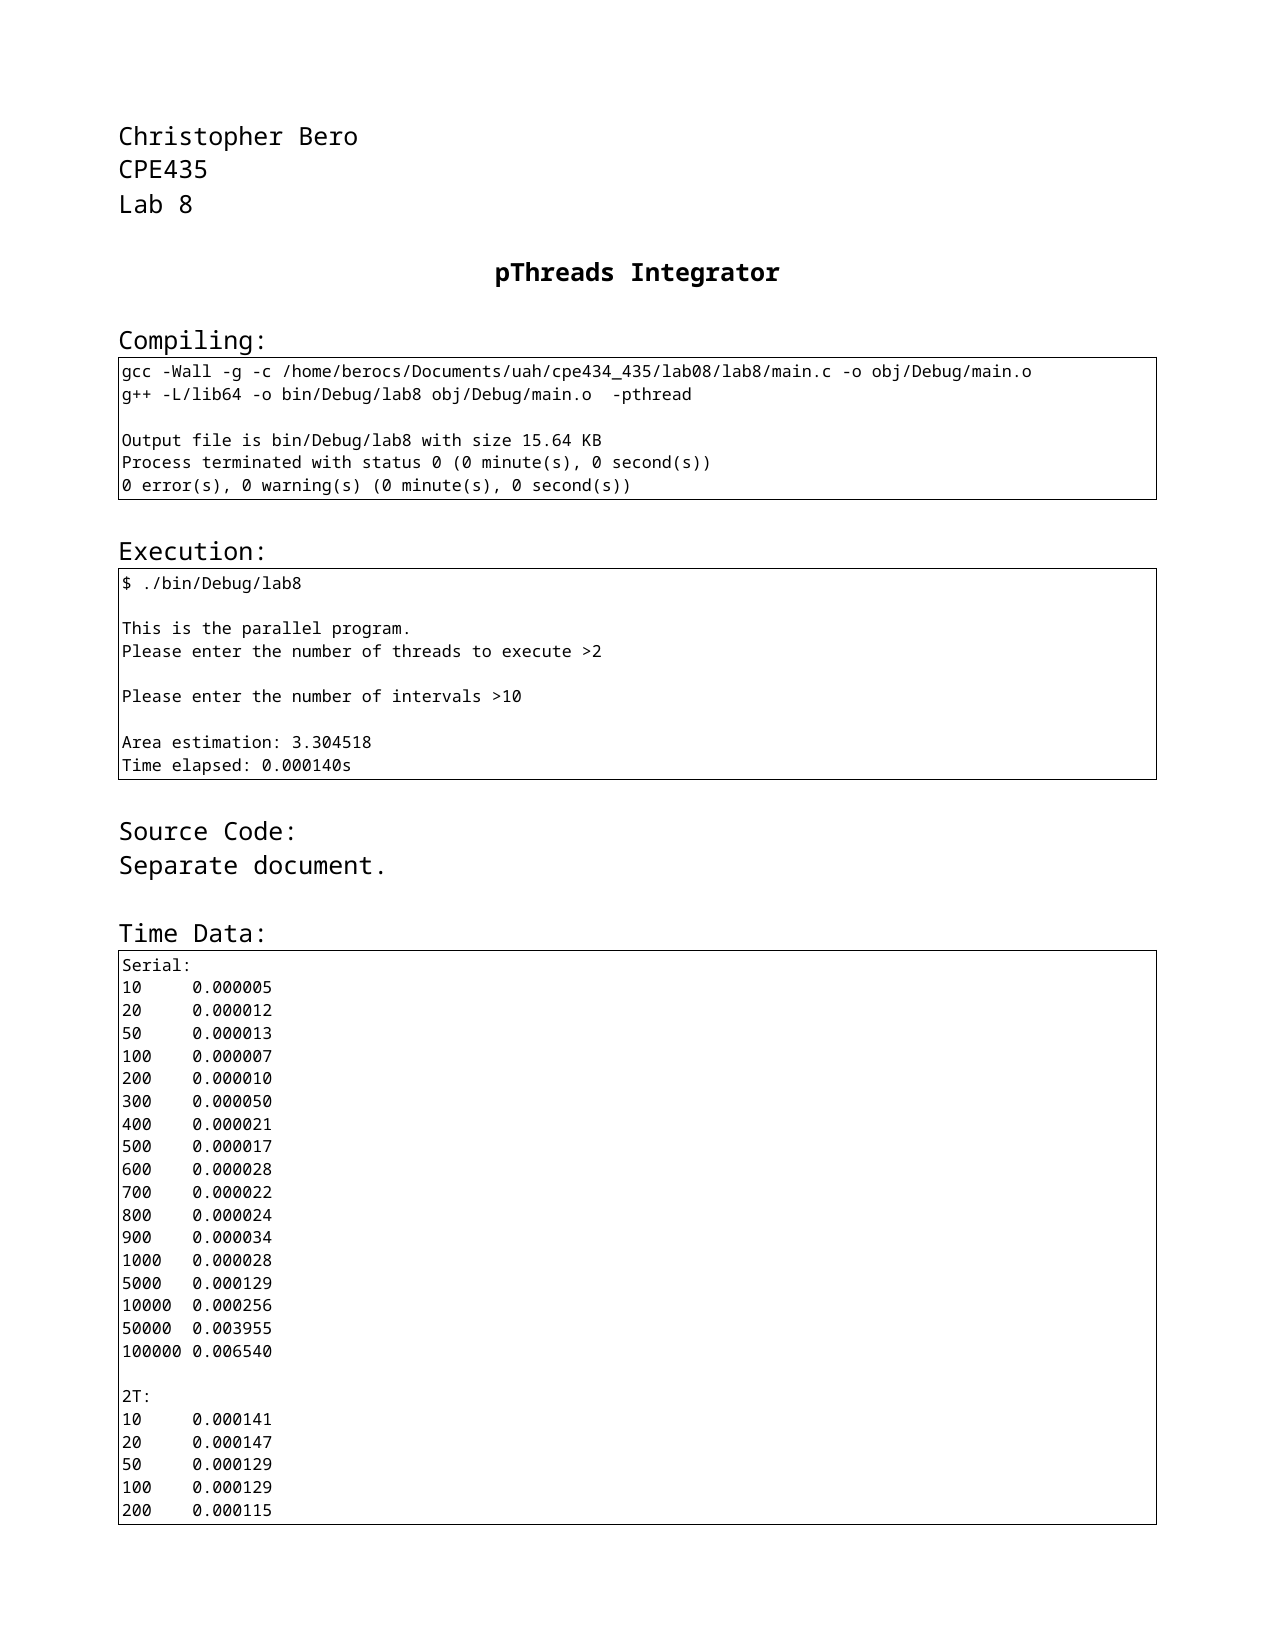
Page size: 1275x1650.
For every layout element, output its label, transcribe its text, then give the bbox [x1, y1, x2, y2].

text Please enter the number of intervals >10 [119, 682, 1156, 708]
text 100 0.000129 [119, 1472, 1156, 1495]
text Source Code: [118, 813, 1157, 848]
text 10 0.000005 [119, 972, 1156, 995]
text Please enter the number of threads to execute >2 [119, 636, 1156, 662]
text Output file is bin/Debug/lab8 with size 15.64 KB [119, 425, 1156, 447]
text pThreads Integrator [118, 254, 1157, 288]
text g++ -L/lib64 -o bin/Debug/lab8 obj/Debug/main.o -pthread [119, 379, 1156, 406]
text Process terminated with status 0 (0 minute(s), 0 second(s)) [119, 447, 1156, 470]
text Area estimation: 3.304518 [119, 727, 1156, 750]
text 0 error(s), 0 warning(s) (0 minute(s), 0 second(s)) [119, 470, 1156, 499]
text 1000 0.000028 [119, 1245, 1156, 1268]
text 200 0.000115 [119, 1495, 1156, 1524]
text 400 0.000021 [119, 1109, 1156, 1131]
text 700 0.000022 [119, 1177, 1156, 1199]
text 800 0.000024 [119, 1199, 1156, 1222]
text 600 0.000028 [119, 1154, 1156, 1177]
text This is the parallel program. [119, 613, 1156, 636]
text 200 0.000010 [119, 1063, 1156, 1086]
text 10000 0.000256 [119, 1290, 1156, 1313]
text CPE435 [118, 152, 1157, 186]
text Time elapsed: 0.000140s [119, 750, 1156, 779]
text 50000 0.003955 [119, 1313, 1156, 1336]
text 100000 0.006540 [119, 1336, 1156, 1362]
text Lab 8 [118, 186, 1157, 220]
text Time Data: [118, 916, 1157, 950]
text Compiling: [118, 322, 1157, 357]
text 50 0.000129 [119, 1449, 1156, 1472]
text gcc -Wall -g -c /home/berocs/Documents/uah/cpe434_435/lab08/lab8/main.c -o obj/Debug/main.o [119, 358, 1156, 379]
text 2T: [119, 1381, 1156, 1404]
text Execution: [118, 534, 1157, 568]
text 300 0.000050 [119, 1086, 1156, 1109]
text 10 0.000141 [119, 1404, 1156, 1427]
text 500 0.000017 [119, 1131, 1156, 1154]
text 20 0.000012 [119, 995, 1156, 1018]
text 20 0.000147 [119, 1427, 1156, 1449]
text Serial: [119, 951, 1156, 972]
text 50 0.000013 [119, 1018, 1156, 1041]
text $ ./bin/Debug/lab8 [119, 569, 1156, 594]
text 100 0.000007 [119, 1041, 1156, 1063]
text Separate document. [118, 848, 1157, 882]
text 900 0.000034 [119, 1222, 1156, 1245]
text 5000 0.000129 [119, 1268, 1156, 1290]
text Christopher Bero [118, 118, 1157, 152]
